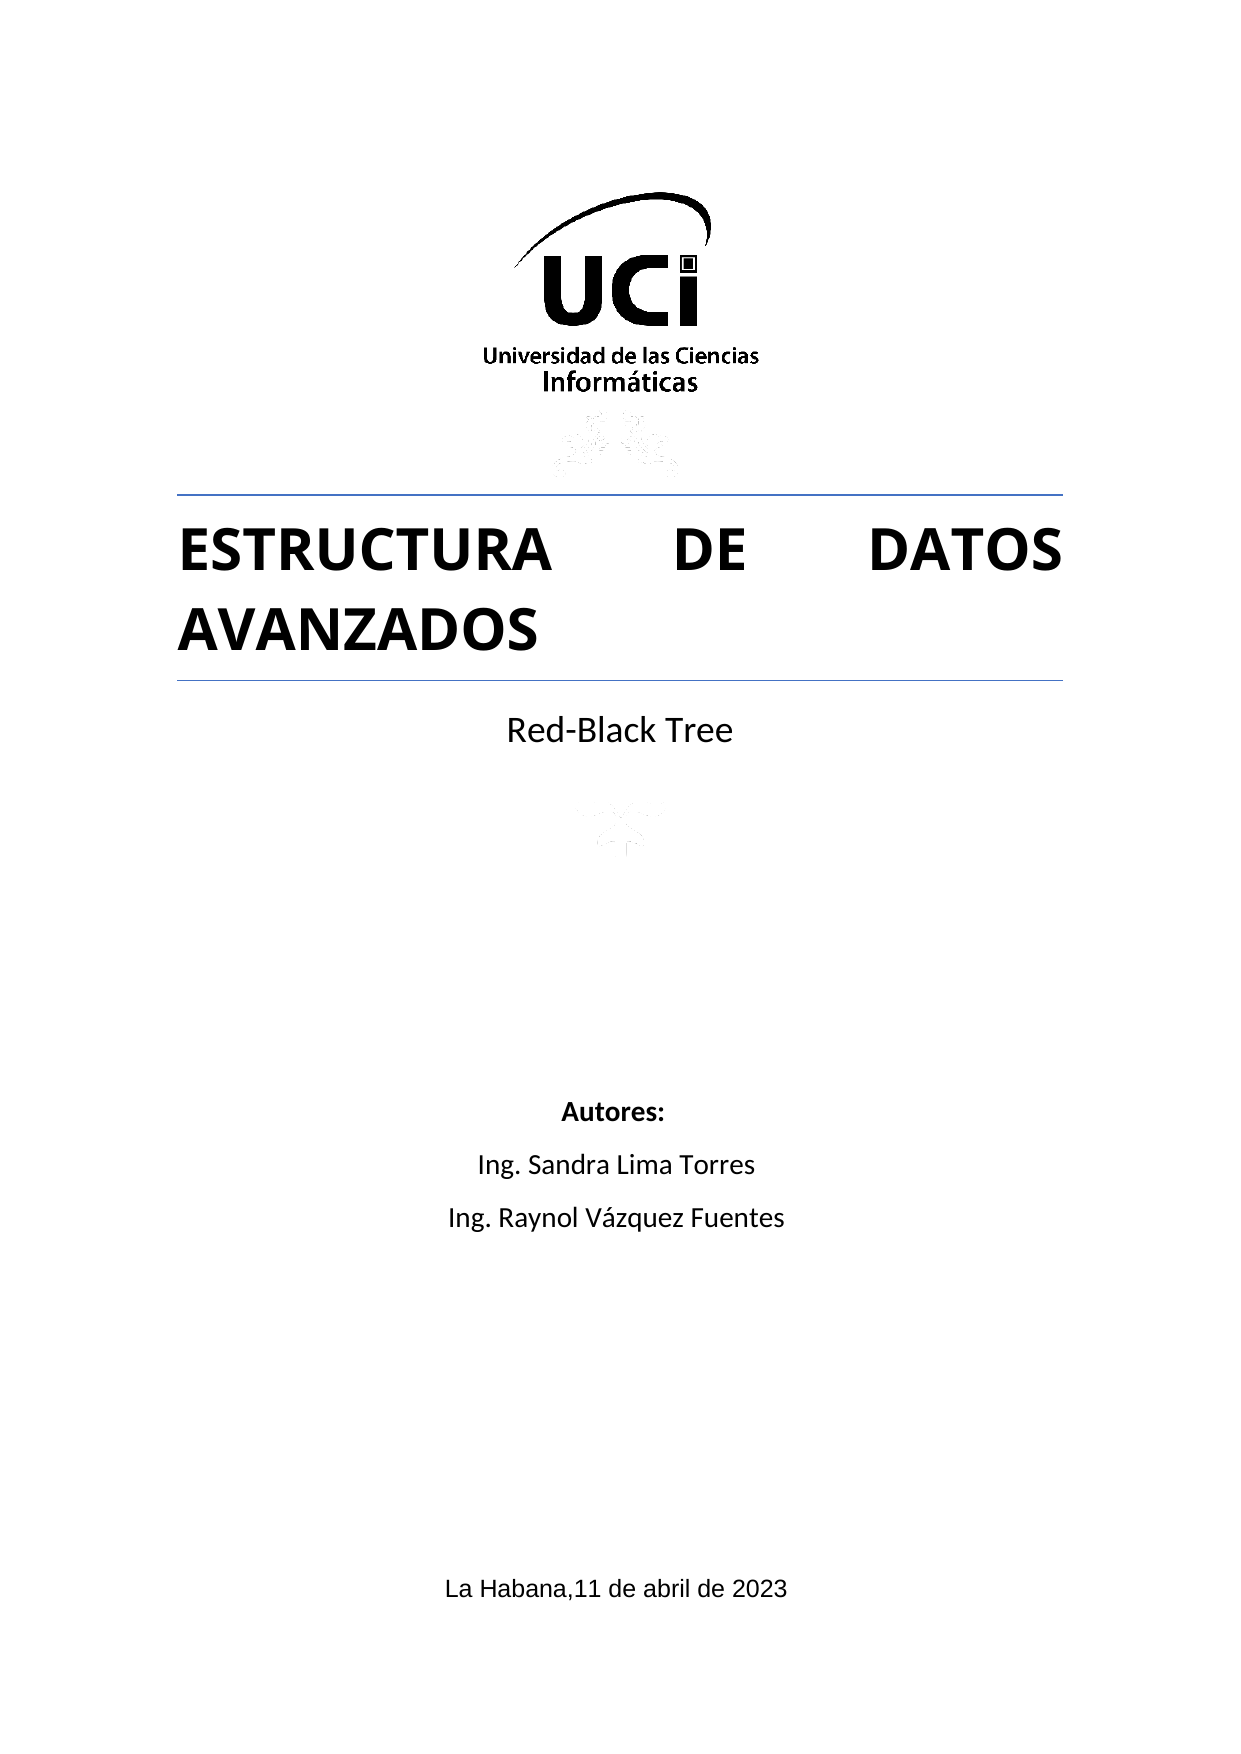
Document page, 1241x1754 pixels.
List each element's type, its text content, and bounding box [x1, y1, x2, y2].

text ESTRUCTURA DE DATOS AVANZADOS [177, 496, 1063, 680]
text Ing. Sandra Lima Torres [177, 1146, 1055, 1182]
text La Habana,11 de abril de 2023 [177, 1574, 1055, 1602]
text Ing. Raynol Vázquez Fuentes [177, 1199, 1055, 1235]
text Red-Black Tree [177, 706, 1063, 752]
text Autores: [177, 1093, 1055, 1129]
